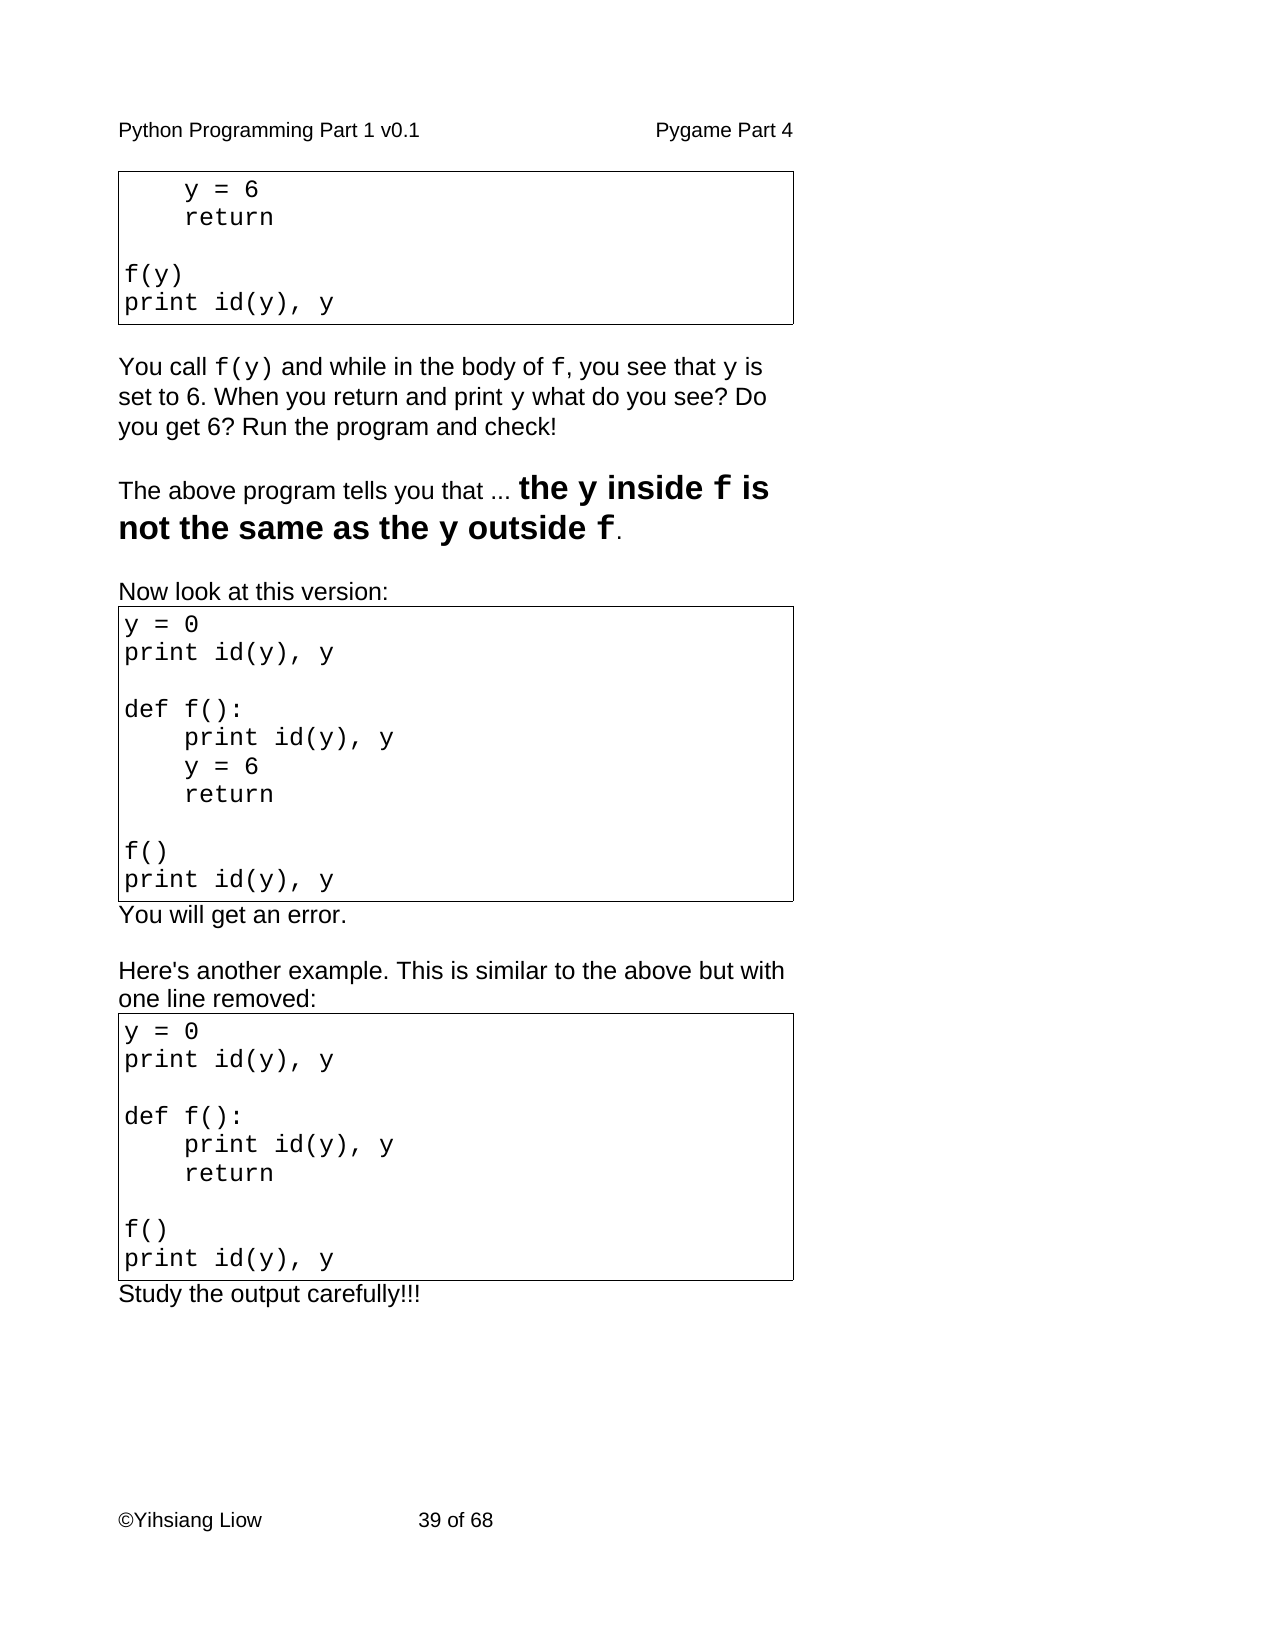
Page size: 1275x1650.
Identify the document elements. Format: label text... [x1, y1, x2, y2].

text Study the output carefully!!! [118, 1281, 793, 1307]
text You will get an error. [118, 902, 793, 929]
text The above program tells you that ... the y inside f is not the same as the y outside f. [118, 469, 793, 549]
table_header y = 0 print id(y), y def f(): print id(y), y return f() print id(y), y [119, 1014, 793, 1279]
text Now look at this version: [118, 578, 793, 606]
table_header y = 6 return f(y) print id(y), y [119, 172, 793, 324]
text Here's another example. This is similar to the above but with one line removed: [118, 957, 793, 1013]
table_header y = 0 print id(y), y def f(): print id(y), y y = 6 return f() print id(y), y [119, 607, 793, 901]
text You call f(y) and while in the body of f, you see that y is set to 6. When you return and print y what do you see? Do you get 6? Run the program and check! [118, 352, 793, 441]
